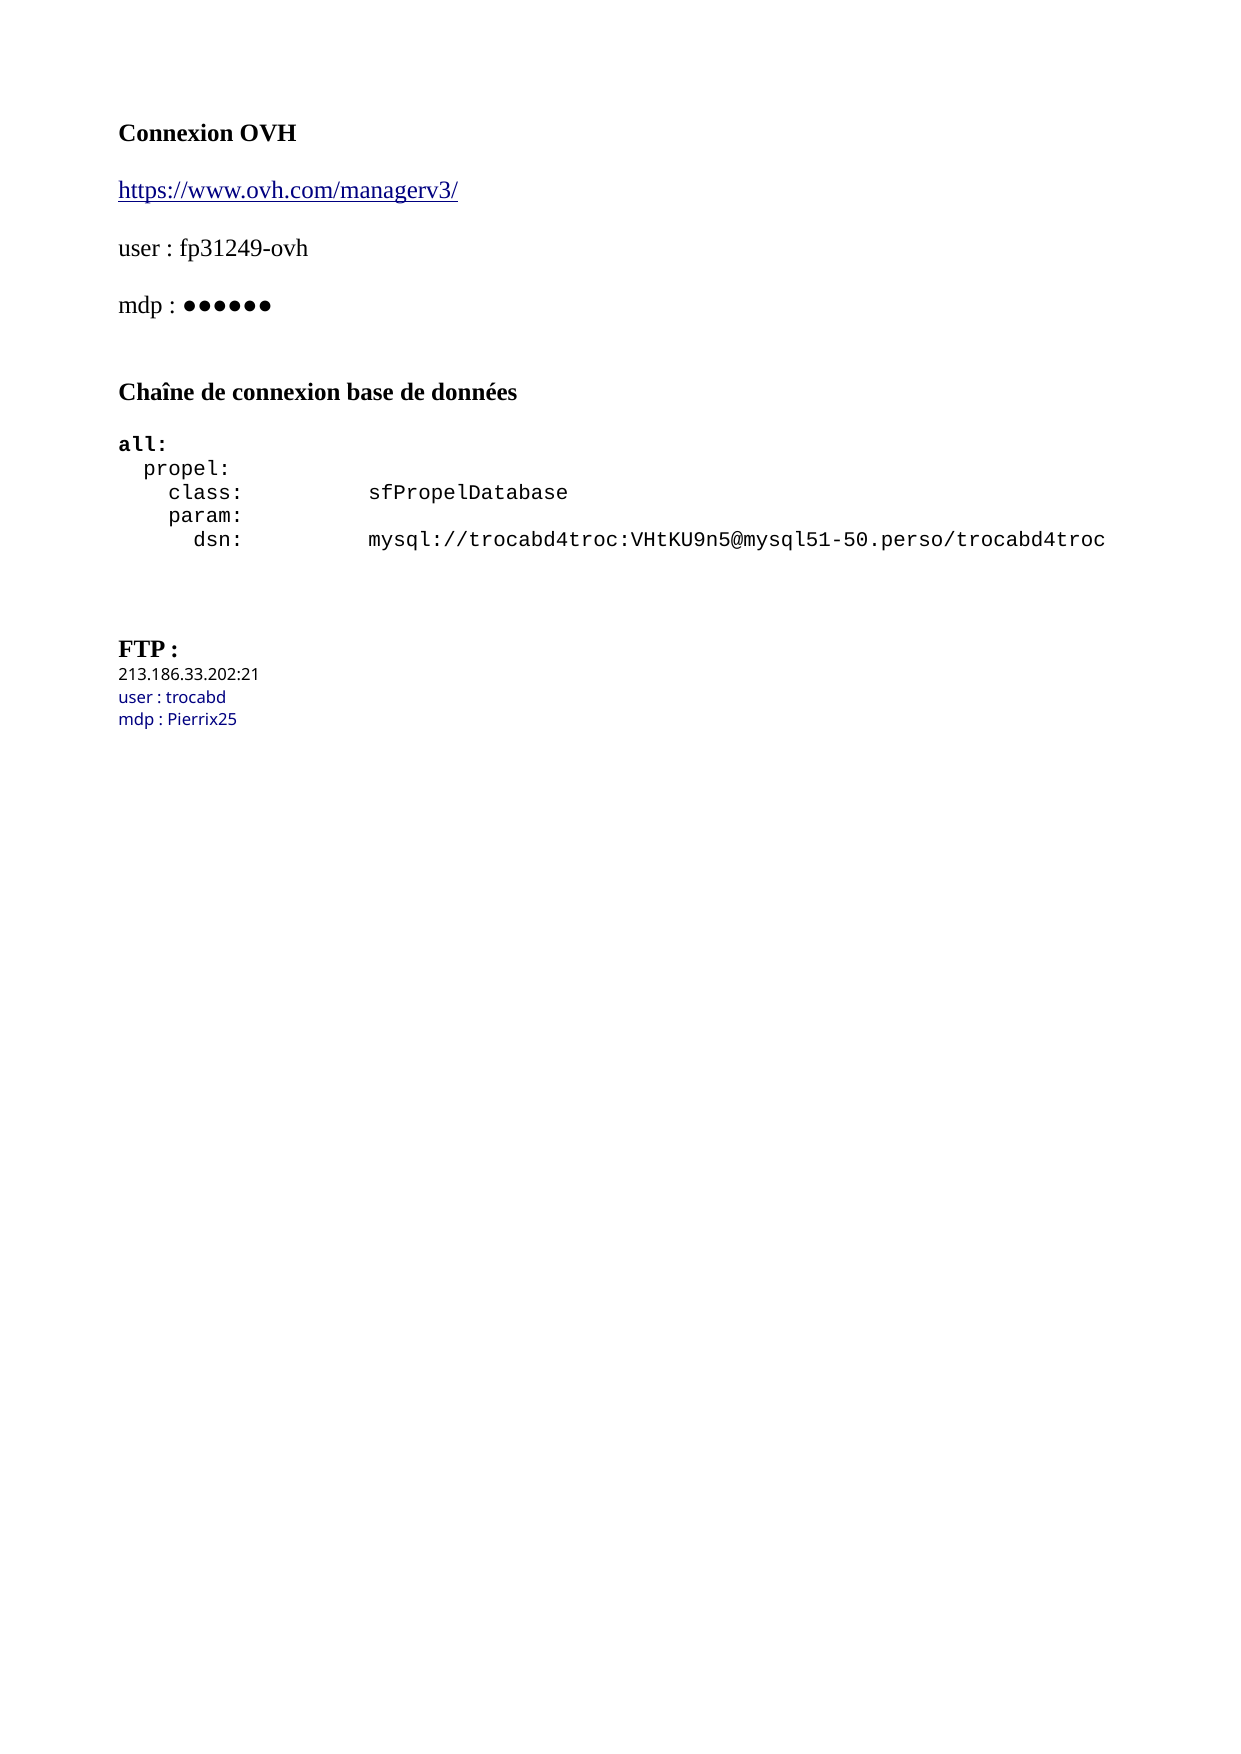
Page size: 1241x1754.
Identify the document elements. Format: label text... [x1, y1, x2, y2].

text dsn: mysql://trocabd4troc:VHtKU9n5@mysql51-50.perso/trocabd4troc [118, 529, 1122, 553]
text https://www.ovh.com/managerv3/ [118, 176, 1122, 204]
text user : fp31249-ovh [118, 233, 1122, 262]
text Connexion OVH [118, 118, 1122, 147]
text FTP : [118, 634, 1122, 662]
text class: sfPropelDatabase [118, 482, 1122, 505]
text Chaîne de connexion base de données [118, 377, 1122, 406]
text mdp : ●●●●●● [118, 291, 1122, 319]
text mdp : Pierrix25 [118, 708, 1122, 731]
text propel: [118, 458, 1122, 482]
text 213.186.33.202:21 [118, 662, 1122, 685]
text param: [118, 505, 1122, 529]
text all: [118, 434, 1122, 458]
text user : trocabd [118, 685, 1122, 708]
